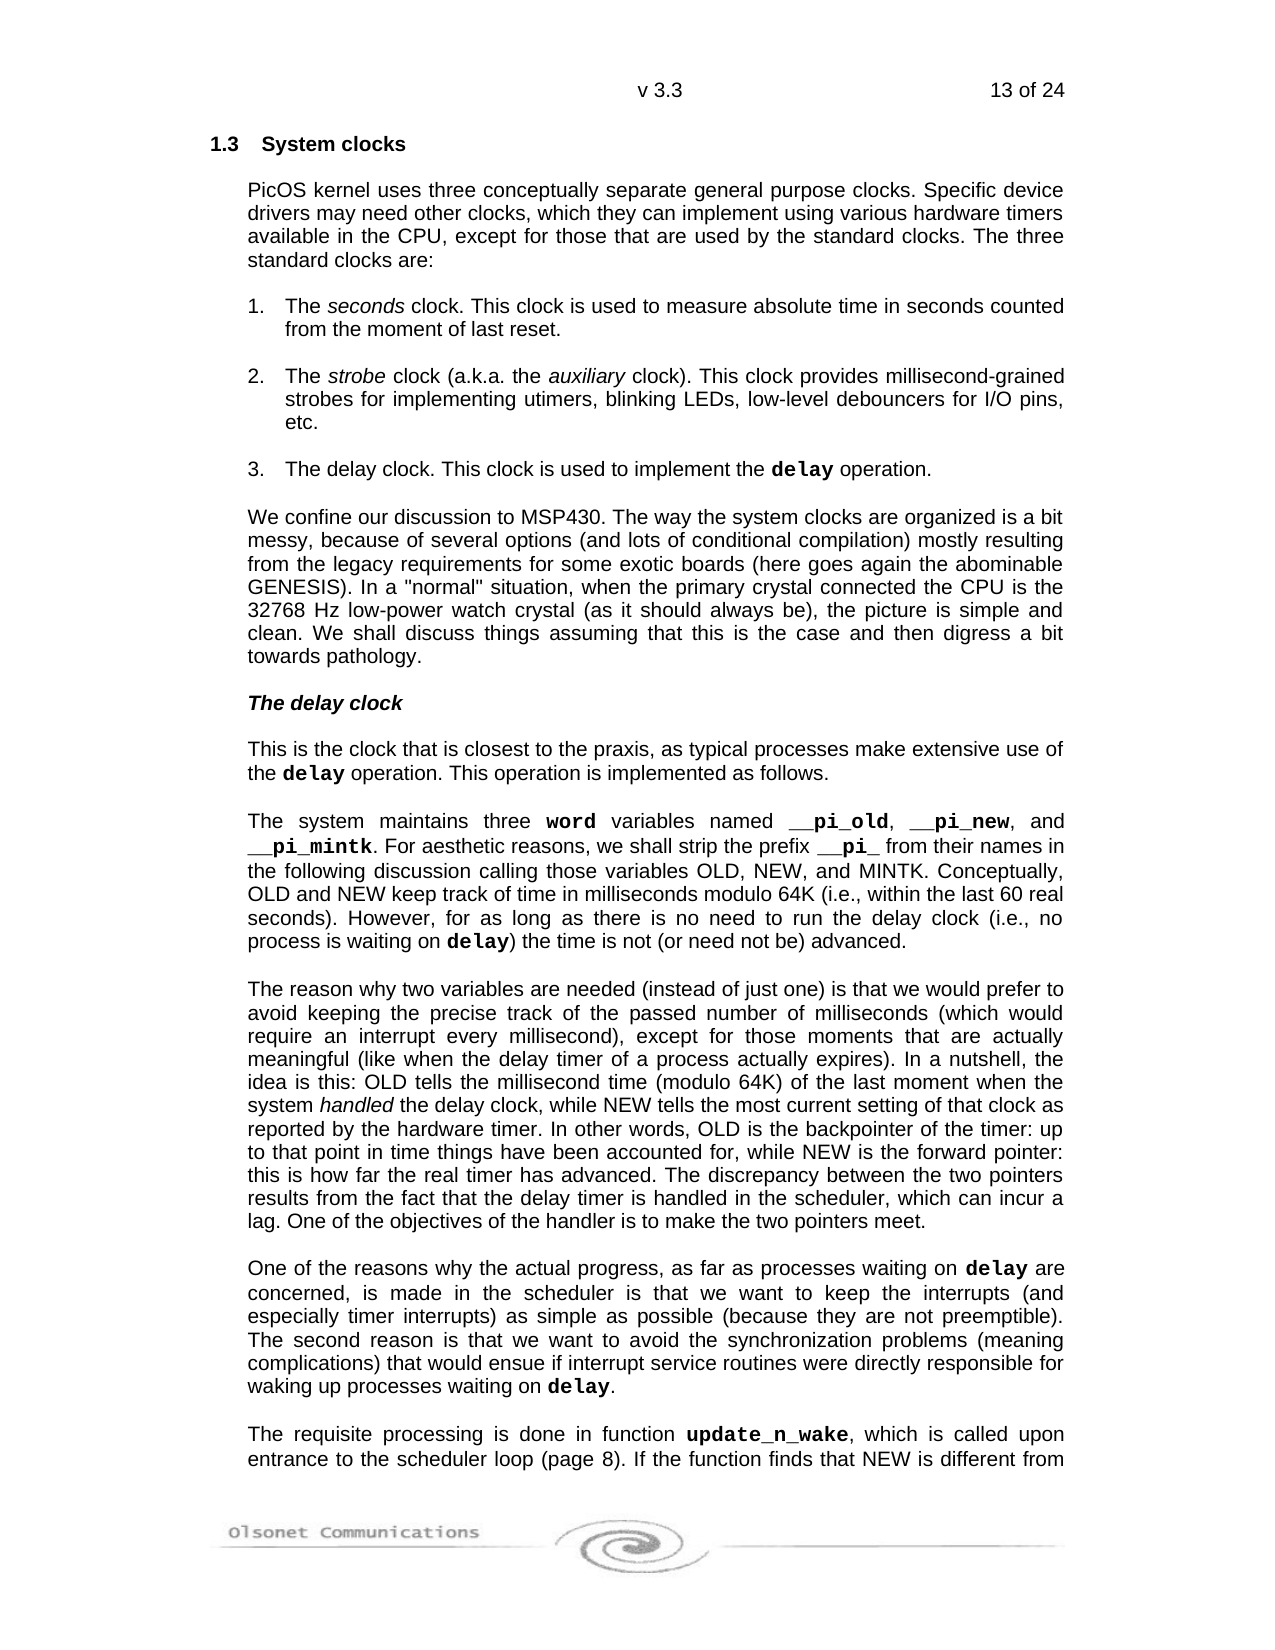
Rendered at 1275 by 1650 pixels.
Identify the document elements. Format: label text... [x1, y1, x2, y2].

text This is the clock that is closest to the praxis, as typical processes make extensive use of the delay operation. This operation is implemented as follows. [247, 738, 1065, 786]
text The system maintains three word variables named __pi_old, __pi_new, and __pi_mintk. For aesthetic reasons, we shall strip the prefix __pi_ from their names in the following discussion calling those variables OLD, NEW, and MINTK. Conceptually, OLD and NEW keep track of time in milliseconds modulo 64K (i.e., within the last 60 real seconds). However, for as long as there is no need to run the delay clock (i.e., no process is waiting on delay) the time is not (or need not be) advanced. [247, 809, 1065, 954]
list The seconds clock. This clock is used to measure absolute time in seconds counted from the moment of last reset. [247, 295, 1065, 341]
text The delay clock [247, 692, 1065, 715]
text We confine our discussion to MSP430. The way the system clocks are organized is a bit messy, because of several options (and lots of conditional compilation) mostly resulting from the legacy requirements for some exotic boards (here goes again the abominable GENESIS). In a "normal" situation, when the primary crystal connected the CPU is the 32768 Hz low-power watch crystal (as it should always be), the picture is simple and clean. We shall discuss things assuming that this is the case and then digress a bit towards pathology. [247, 506, 1065, 668]
text One of the reasons why the actual progress, as far as processes waiting on delay are concerned, is made in the scheduler is that we want to keep the interrupts (and especially timer interrupts) as simple as possible (because they are not preemptible). The second reason is that we want to avoid the synchronization problems (meaning complications) that would ensue if interrupt service routines were directly responsible for waking up processes waiting on delay. [247, 1257, 1065, 1400]
text The reason why two variables are needed (instead of just one) is that we would prefer to avoid keeping the precise track of the passed number of milliseconds (which would require an interrupt every millisecond), except for those moments that are actually meaningful (like when the delay timer of a process actually expires). In a nutshell, the idea is this: OLD tells the millisecond time (modulo 64K) of the last moment when the system handled the delay clock, while NEW tells the most current setting of that clock as reported by the hardware timer. In other words, OLD is the backpointer of the timer: up to that point in time things have been accounted for, while NEW is the forward pointer: this is how far the real timer has advanced. The discrepancy between the two pointers results from the fact that the delay timer is handled in the scheduler, which can incur a lag. One of the objectives of the handler is to make the two pointers meet. [247, 978, 1065, 1233]
list The strobe clock (a.k.a. the auxiliary clock). This clock provides millisecond-grained strobes for implementing utimers, blinking LEDs, low-level debouncers for I/O pins, etc. [247, 364, 1065, 434]
text PicOS kernel uses three conceptually separate general purpose clocks. Specific device drivers may need other clocks, which they can implement using various hardware timers available in the CPU, except for those that are used by the standard clocks. The three standard clocks are: [247, 179, 1065, 272]
text The requisite processing is done in function update_n_wake, which is called upon entrance to the scheduler loop (page 8). If the function finds that NEW is different from [247, 1423, 1065, 1471]
list The delay clock. This clock is used to implement the delay operation. [247, 457, 1065, 482]
picture [210, 1504, 1065, 1596]
subtitle System clocks [210, 132, 1065, 155]
